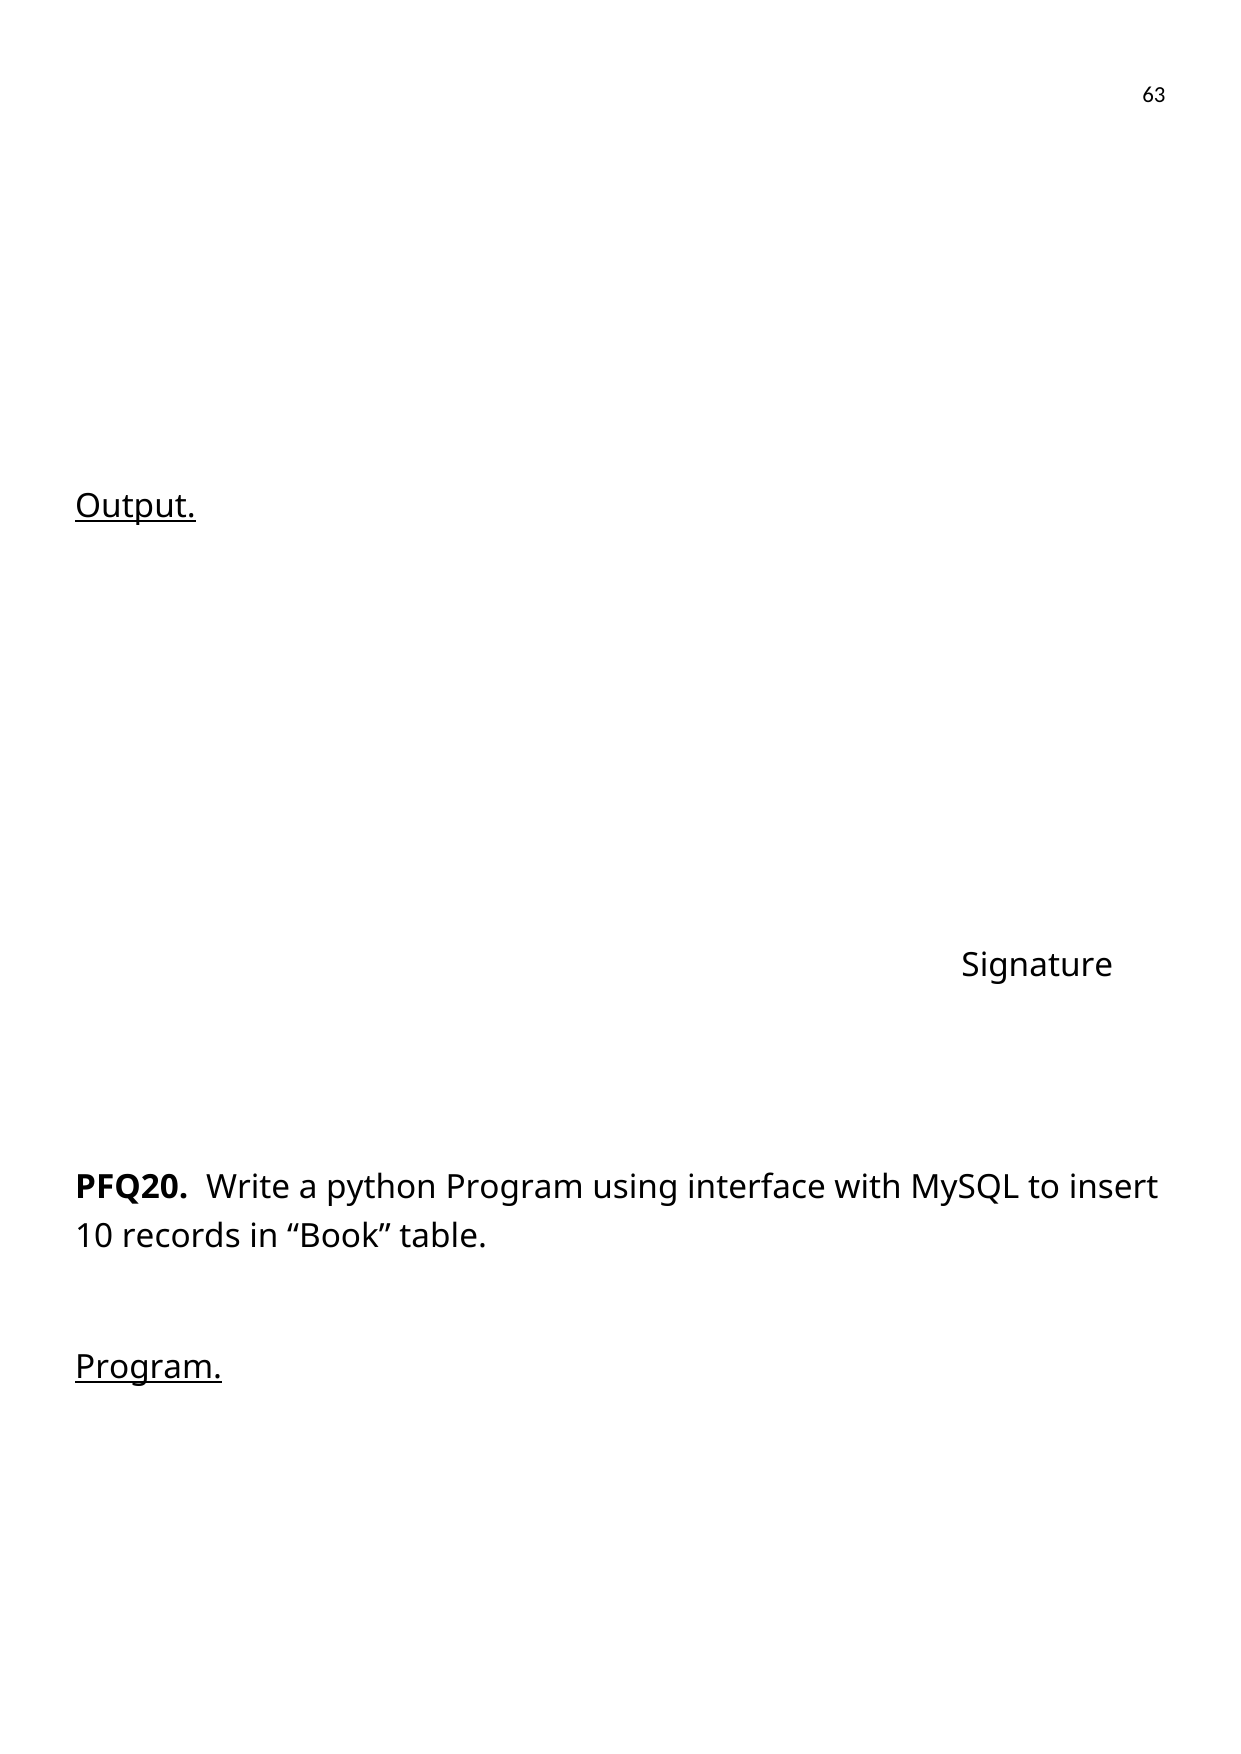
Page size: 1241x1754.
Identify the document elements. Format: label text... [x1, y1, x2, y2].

text Signature [75, 941, 1165, 986]
text Program. [75, 1343, 1165, 1388]
text PFQ20. Write a python Program using interface with MySQL to insert 10 records in “Book” table. [75, 1162, 1165, 1257]
text Output. [75, 482, 1165, 527]
